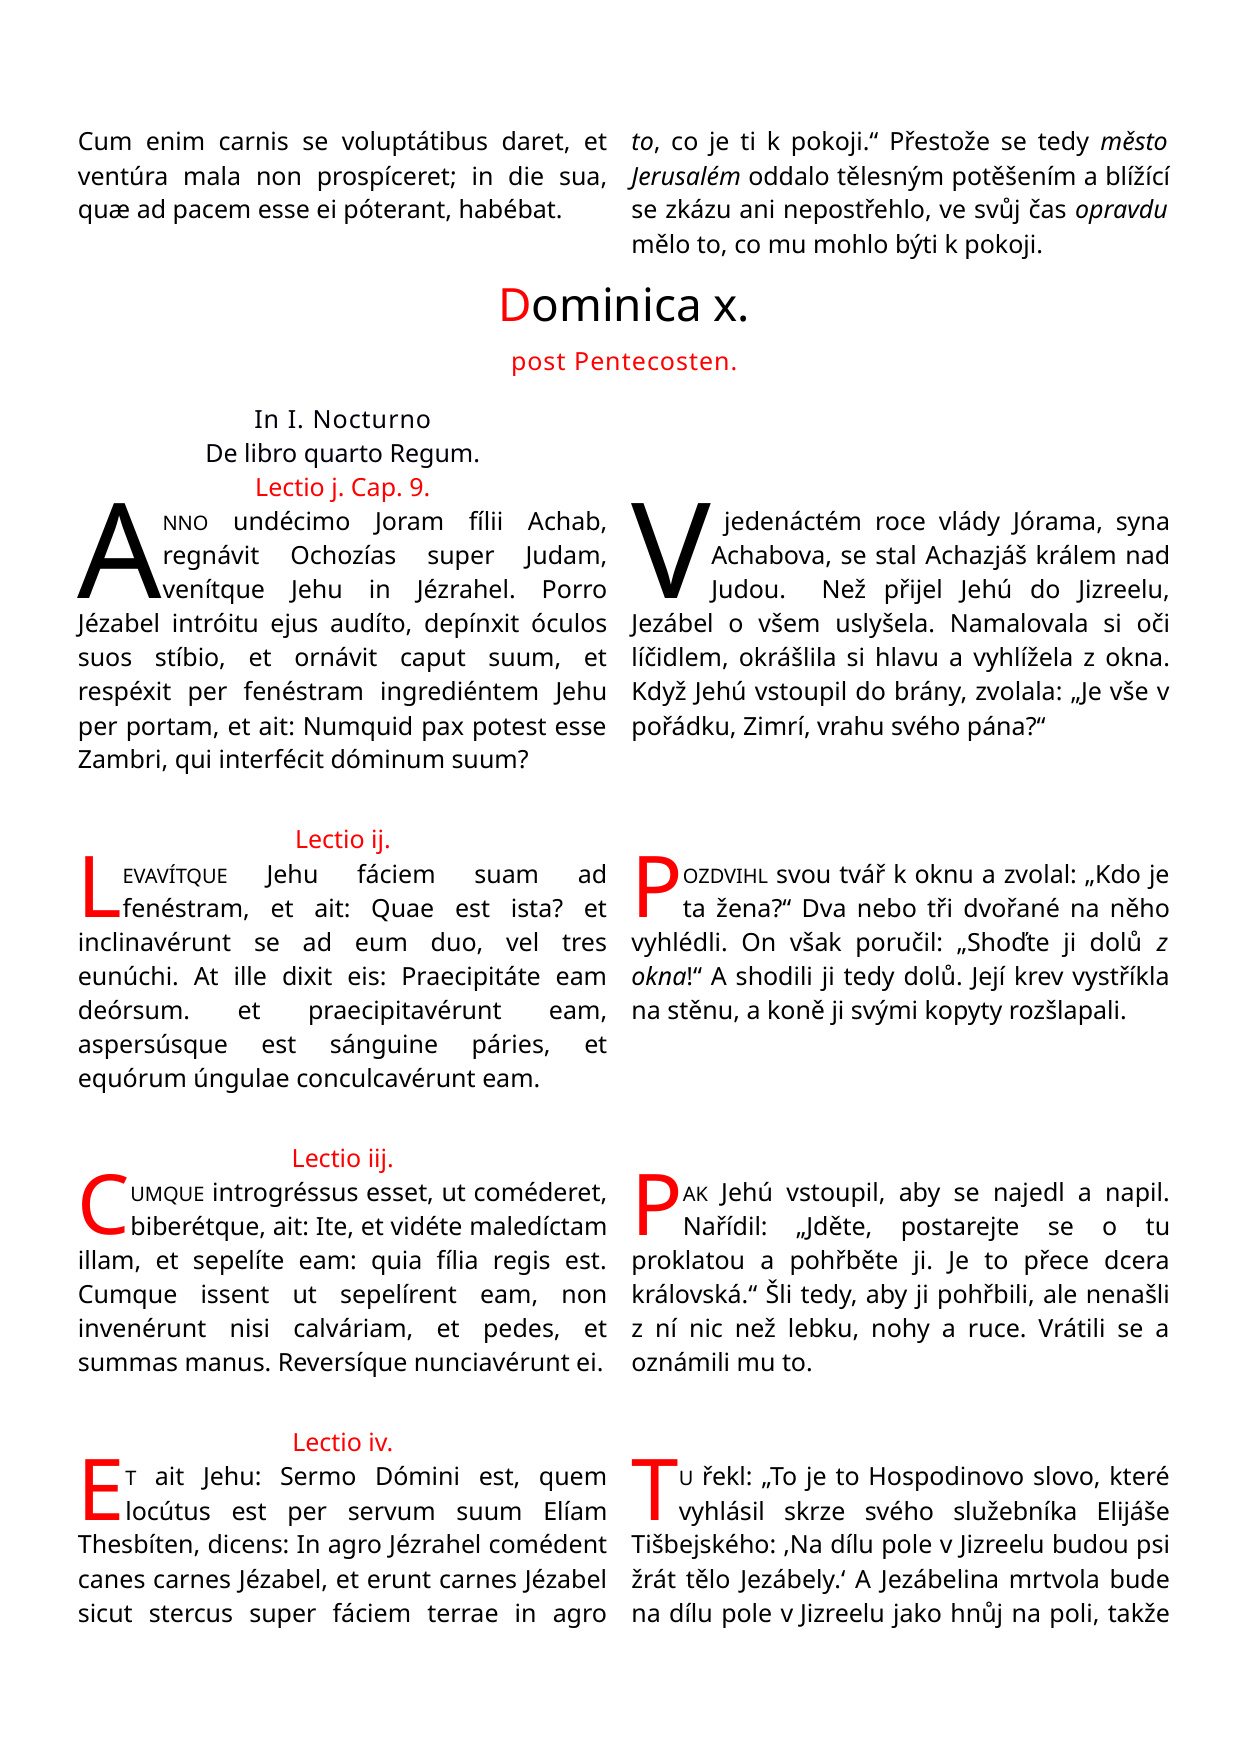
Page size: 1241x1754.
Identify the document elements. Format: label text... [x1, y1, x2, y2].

table_cell Lectio iij. Cumque introgréssus esset, ut coméderet, biberétque, ait: Ite, et vidéte maledíctam illam, et sepelíte eam: quia fília regis est. Cumque issent ut sepelírent eam, non invenérunt nisi calváriam, et pedes, et summas manus. Reversíque nunciavérunt ei. [66, 1135, 619, 1419]
table_cell to, co je ti k pokoji.“ Přestože se tedy město Jerusalém oddalo tělesným potěšením a blížící se zkázu ani nepostřehlo, ve svůj čas opravdu mělo to, co mu mohlo býti k pokoji. [619, 118, 1182, 266]
table_cell Pak Jehú vstoupil, aby se najedl a napil. Nařídil: „Jděte, postarejte se o tu proklatou a pohřběte ji. Je to přece dcera královská.“ Šli tedy, aby ji pohřbili, ale nenašli z ní nic než lebku, nohy a ruce. Vrátili se a oznámili mu to. [619, 1135, 1182, 1419]
table_cell Tu řekl: „To je to Hospodinovo slovo, které vyhlásil skrze svého služebníka Elijáše Tišbejského: ‚Na dílu pole v Jizreelu budou psi žrát tělo Jezábely.‘ A Jezábelina mrtvola bude na dílu pole v Jizreelu jako hnůj na poli, takže [619, 1419, 1182, 1635]
table_cell Dominica x. post Pentecosten. [66, 266, 1182, 396]
table_cell Lectio iv. Et ait Jehu: Sermo Dómini est, quem locútus est per servum suum Elíam Thesbíten, dicens: In agro Jézrahel comédent canes carnes Jézabel, et erunt carnes Jézabel sicut stercus super fáciem terrae in agro [66, 1419, 619, 1635]
table_cell Cum enim carnis se voluptátibus daret, et ventúra mala non prospíceret; in die sua, quæ ad pacem esse ei póterant, habébat. [66, 118, 619, 266]
table_cell In I. Nocturno De libro quarto Regum. Lectio j. Cap. 9. Anno undécimo Joram fílii Achab, regnávit Ochozías super Judam, venítque Jehu in Jézrahel. Porro Jézabel intróitu ejus audíto, depínxit óculos suos stíbio, et ornávit caput suum, et respéxit per fenéstram ingrediéntem Jehu per portam, et ait: Numquid pax potest esse Zambri, qui interfécit dóminum suum? [66, 396, 619, 816]
table_cell Lectio ij. Levavítque Jehu fáciem suam ad fenéstram, et ait: Quae est ista? et inclinavérunt se ad eum duo, vel tres eunúchi. At ille dixit eis: Praecipitáte eam deórsum. et praecipitavérunt eam, aspersúsque est sánguine páries, et equórum úngulae conculcavérunt eam. [66, 816, 619, 1135]
table_cell Pozdvihl svou tvář k oknu a zvolal: „Kdo je ta žena?“ Dva nebo tři dvořané na něho vyhlédli. On však poručil: „Shoďte ji dolů z okna!“ A shodili ji tedy dolů. Její krev vystříkla na stěnu, a koně ji svými kopyty rozšlapali. [619, 816, 1182, 1135]
table_cell V jedenáctém roce vlády Jórama, syna Achabova, se stal Achazjáš králem nad Judou. Než přijel Jehú do Jizreelu, Jezábel o všem uslyšela. Namalovala si oči líčidlem, okrášlila si hlavu a vyhlížela z okna. Když Jehú vstoupil do brány, zvolala: „Je vše v pořádku, Zimrí, vrahu svého pána?“ [619, 396, 1182, 816]
